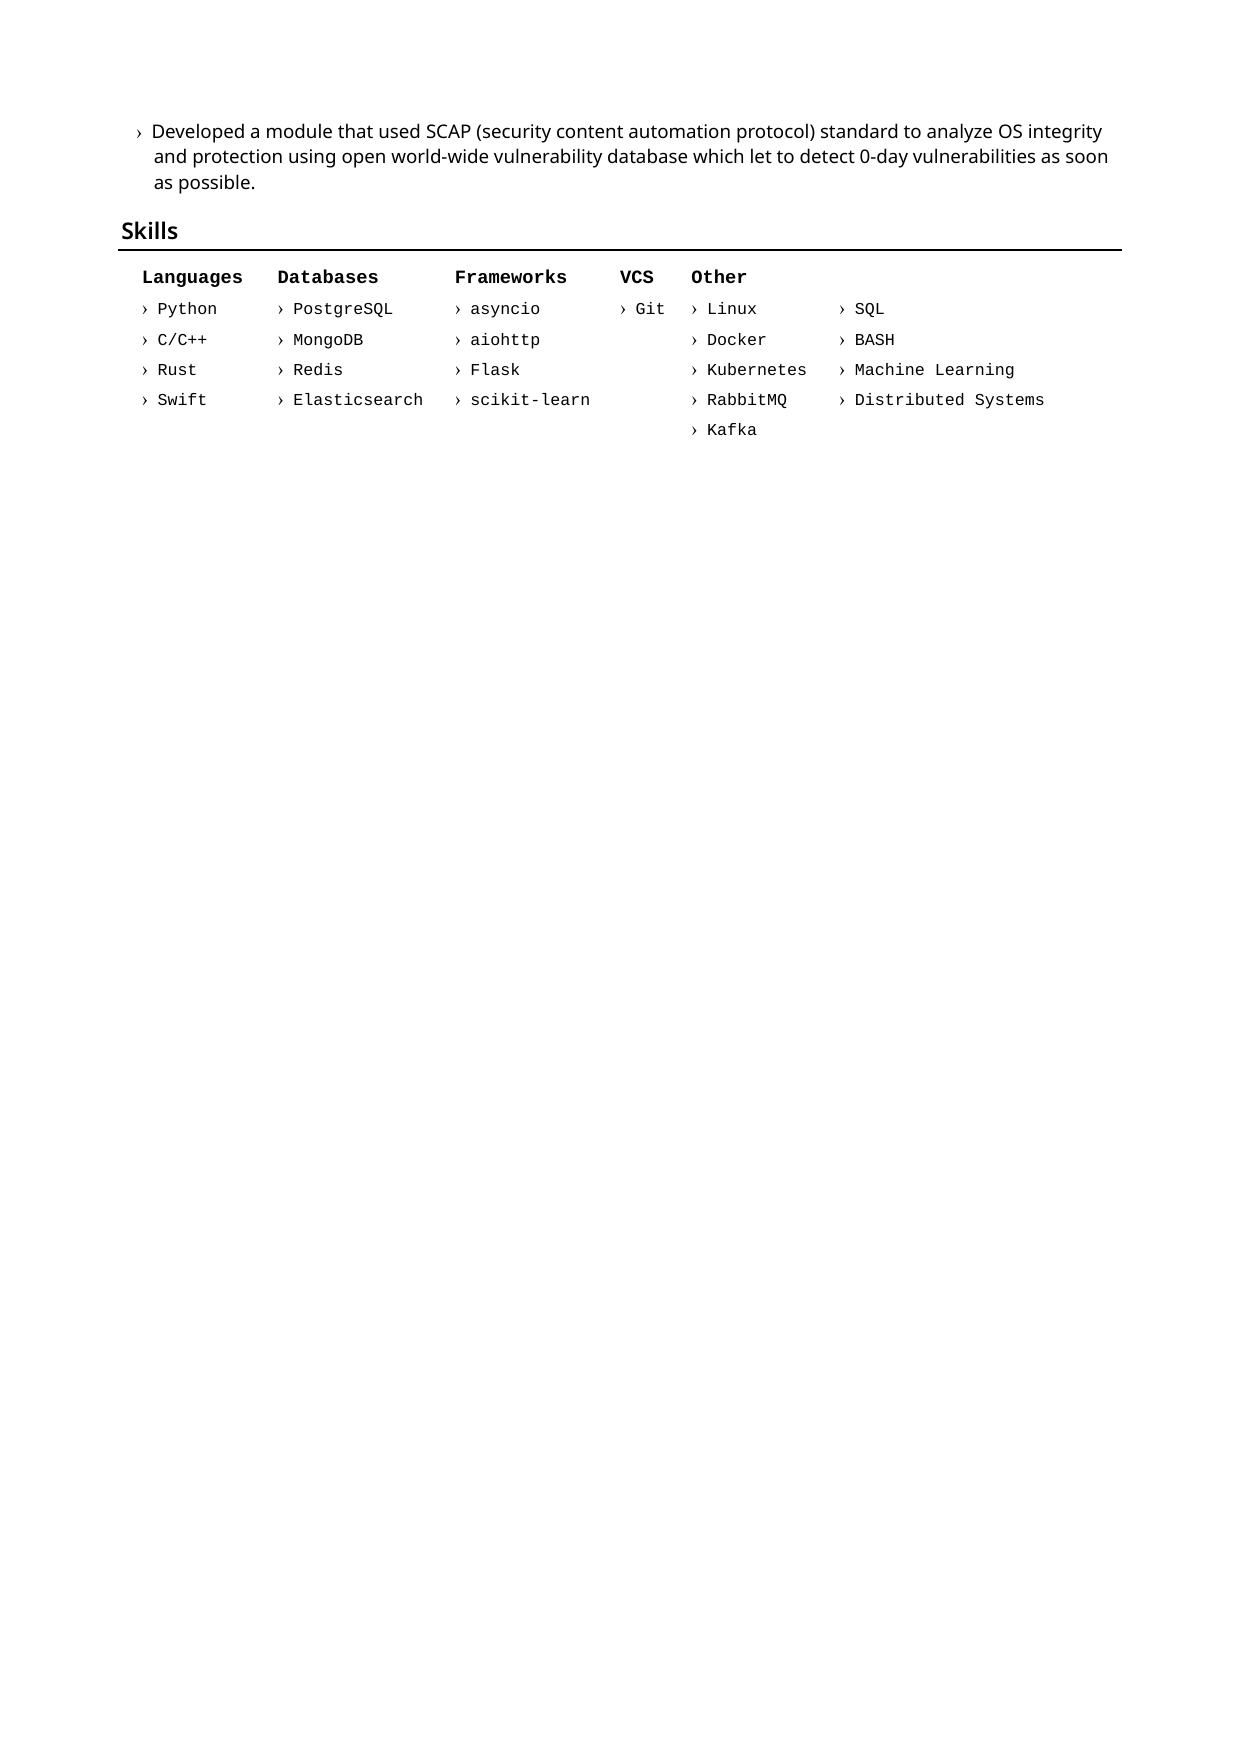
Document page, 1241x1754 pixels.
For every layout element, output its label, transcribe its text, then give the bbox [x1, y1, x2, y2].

table_header Other [685, 262, 1057, 295]
table_cell RabbitMQ [685, 386, 833, 416]
table_cell Kubernetes [685, 356, 833, 386]
table_cell scikit-learn [449, 386, 614, 416]
list Developed a module that used SCAP (security content automation protocol) standard to analyze OS integrity and protection using open world-wide vulnerability database which let to detect 0-day vulnerabilities as soon as possible. [136, 118, 1122, 195]
table_cell PostgreSQL [272, 295, 449, 325]
table_cell [614, 386, 685, 416]
table_cell [136, 416, 272, 447]
table_header Databases [272, 262, 449, 295]
table_cell Python [136, 295, 272, 325]
table_cell Kafka [685, 416, 833, 447]
table_cell Machine Learning [833, 356, 1057, 386]
table_cell aiohttp [449, 325, 614, 356]
table_cell Flask [449, 356, 614, 386]
table_cell BASH [833, 325, 1057, 356]
table_cell [833, 416, 1057, 447]
table_cell Redis [272, 356, 449, 386]
table_header Frameworks [449, 262, 614, 295]
table_header VCS [614, 262, 685, 295]
table_cell MongoDB [272, 325, 449, 356]
table_cell [614, 416, 685, 447]
table_cell [614, 356, 685, 386]
table_cell C/C++ [136, 325, 272, 356]
table_cell Docker [685, 325, 833, 356]
table_header Languages [136, 262, 272, 295]
table_cell Distributed Systems [833, 386, 1057, 416]
table_cell [449, 416, 614, 447]
table_cell [614, 325, 685, 356]
table_cell Swift [136, 386, 272, 416]
subtitle Skills [118, 212, 1122, 249]
table_cell SQL [833, 295, 1057, 325]
table_cell asyncio [449, 295, 614, 325]
table_cell [272, 416, 449, 447]
table_cell Elasticsearch [272, 386, 449, 416]
table_cell Rust [136, 356, 272, 386]
table_cell Git [614, 295, 685, 325]
table_cell Linux [685, 295, 833, 325]
